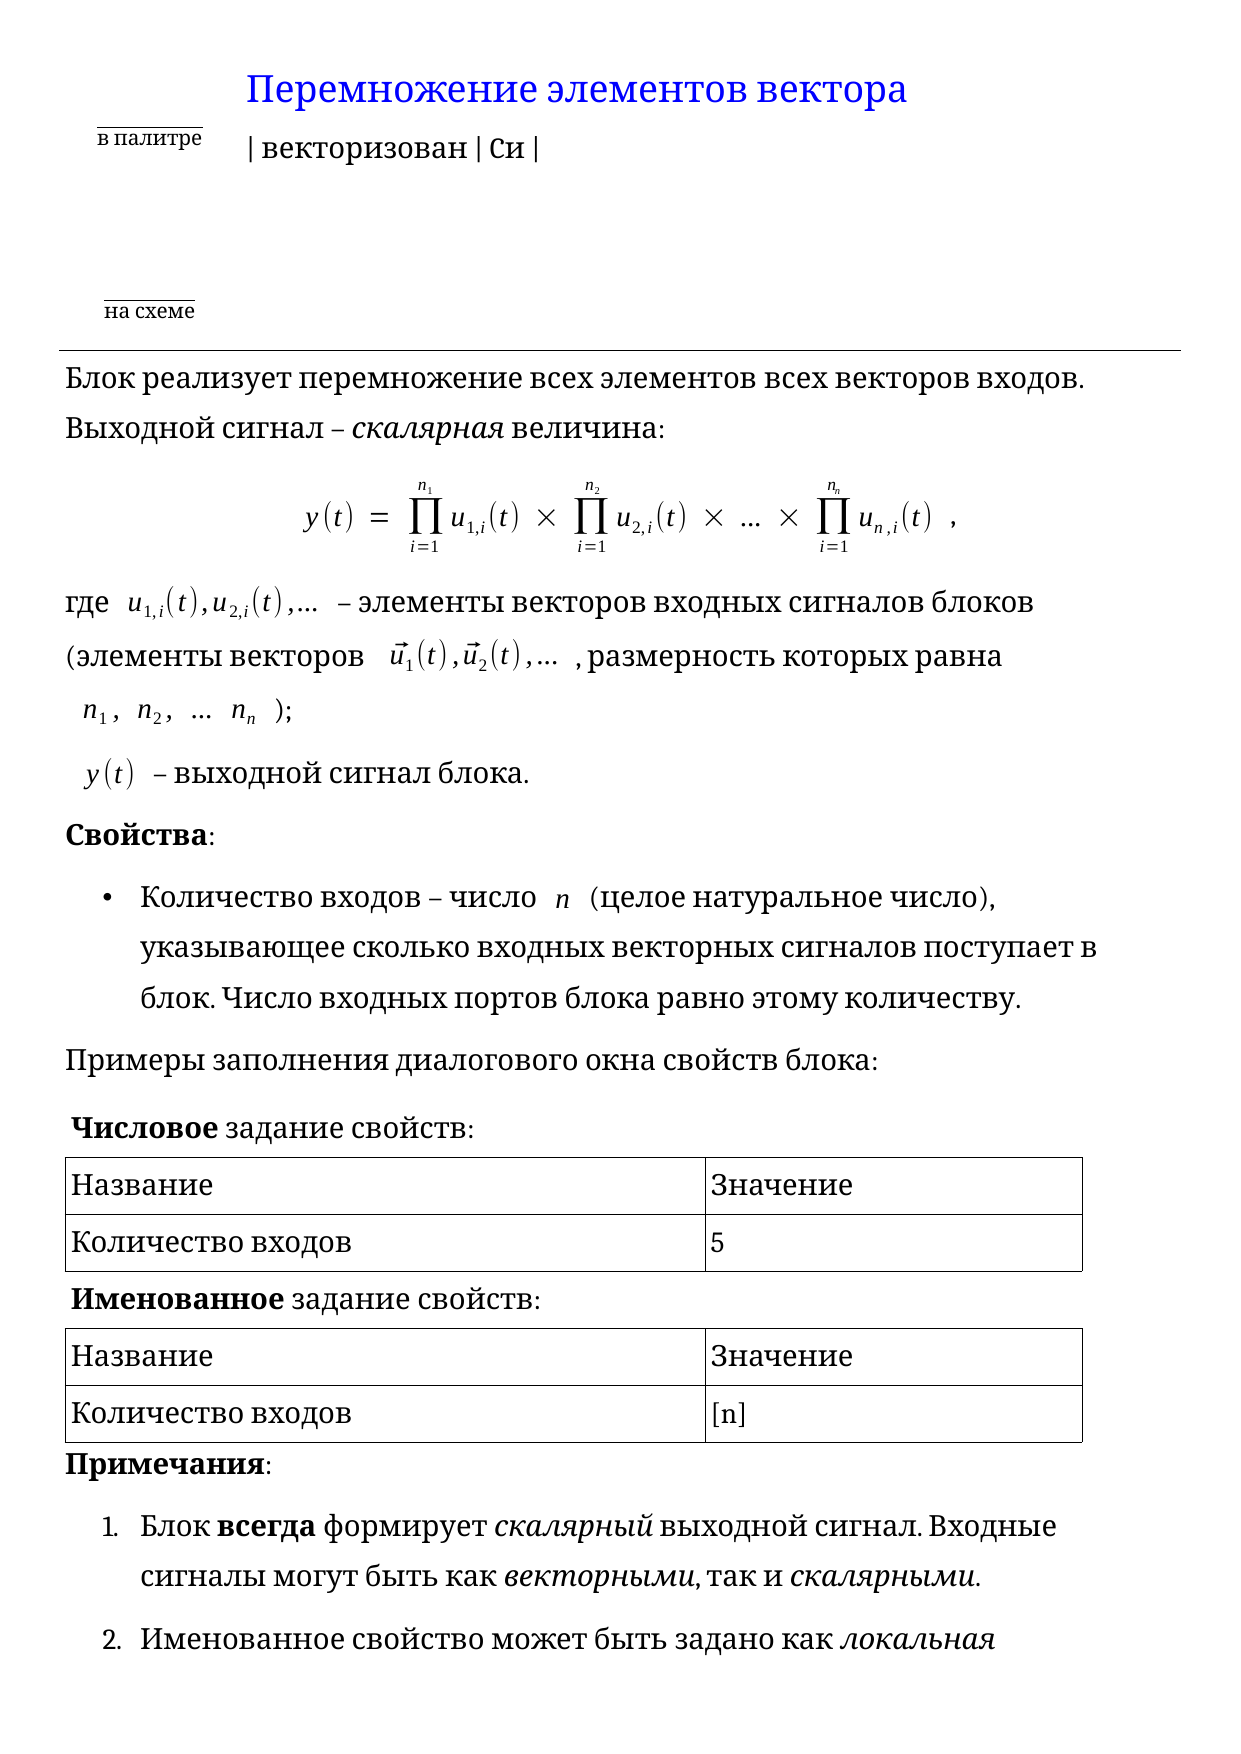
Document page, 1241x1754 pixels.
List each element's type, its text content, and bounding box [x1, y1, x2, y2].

table_cell Именованное задание свойств: [65, 1272, 1082, 1328]
table_cell [59, 178, 240, 293]
table_header Перемножение элементов вектора [240, 59, 1181, 121]
table_cell 5 [706, 1215, 1082, 1271]
table_cell | векторизован | Cи | [240, 121, 1181, 178]
table_cell Количество входов [66, 1215, 705, 1271]
table_cell [n] [706, 1386, 1082, 1442]
table_cell Количество входов [66, 1386, 705, 1442]
table_cell Блок реализует перемножение всех элементов всех векторов входов. Выходной сигнал – скалярная величина: , где– элементы векторов входных сигналов блоков (элементы векторов , размерность которых равна); – выходной сигнал блока. Свойства: Количество входов – число(целое натуральное число), указывающее сколько входных векторных сигналов поступает в блок. Число входных портов блока равно этому количеству. Примеры заполнения диалогового окна свойств блока: Примечания: Блок всегда формирует скалярный выходной сигнал. Входные сигналы могут быть как векторными, так и скалярными. Именованное свойство может быть задано как локальная переменная модели (субмодели) во вкладке Параметры, как глобальный сигнал проекта при помощи пункта главного меню Сервис → Сигналы, или как внешний сигнал проекта при помощи подключаемой базы сигналов. [59, 351, 1181, 1662]
table_header [59, 59, 240, 121]
table_cell в палитре [59, 121, 240, 178]
table_cell [240, 294, 1181, 350]
table_cell Значение [706, 1329, 1082, 1385]
table_header Числовое задание свойств: [65, 1100, 1082, 1157]
table_cell на схеме [59, 294, 240, 350]
table_cell Название [66, 1329, 705, 1385]
table_cell [240, 178, 1181, 293]
table_cell Название [66, 1158, 705, 1214]
table_cell Значение [706, 1158, 1082, 1214]
